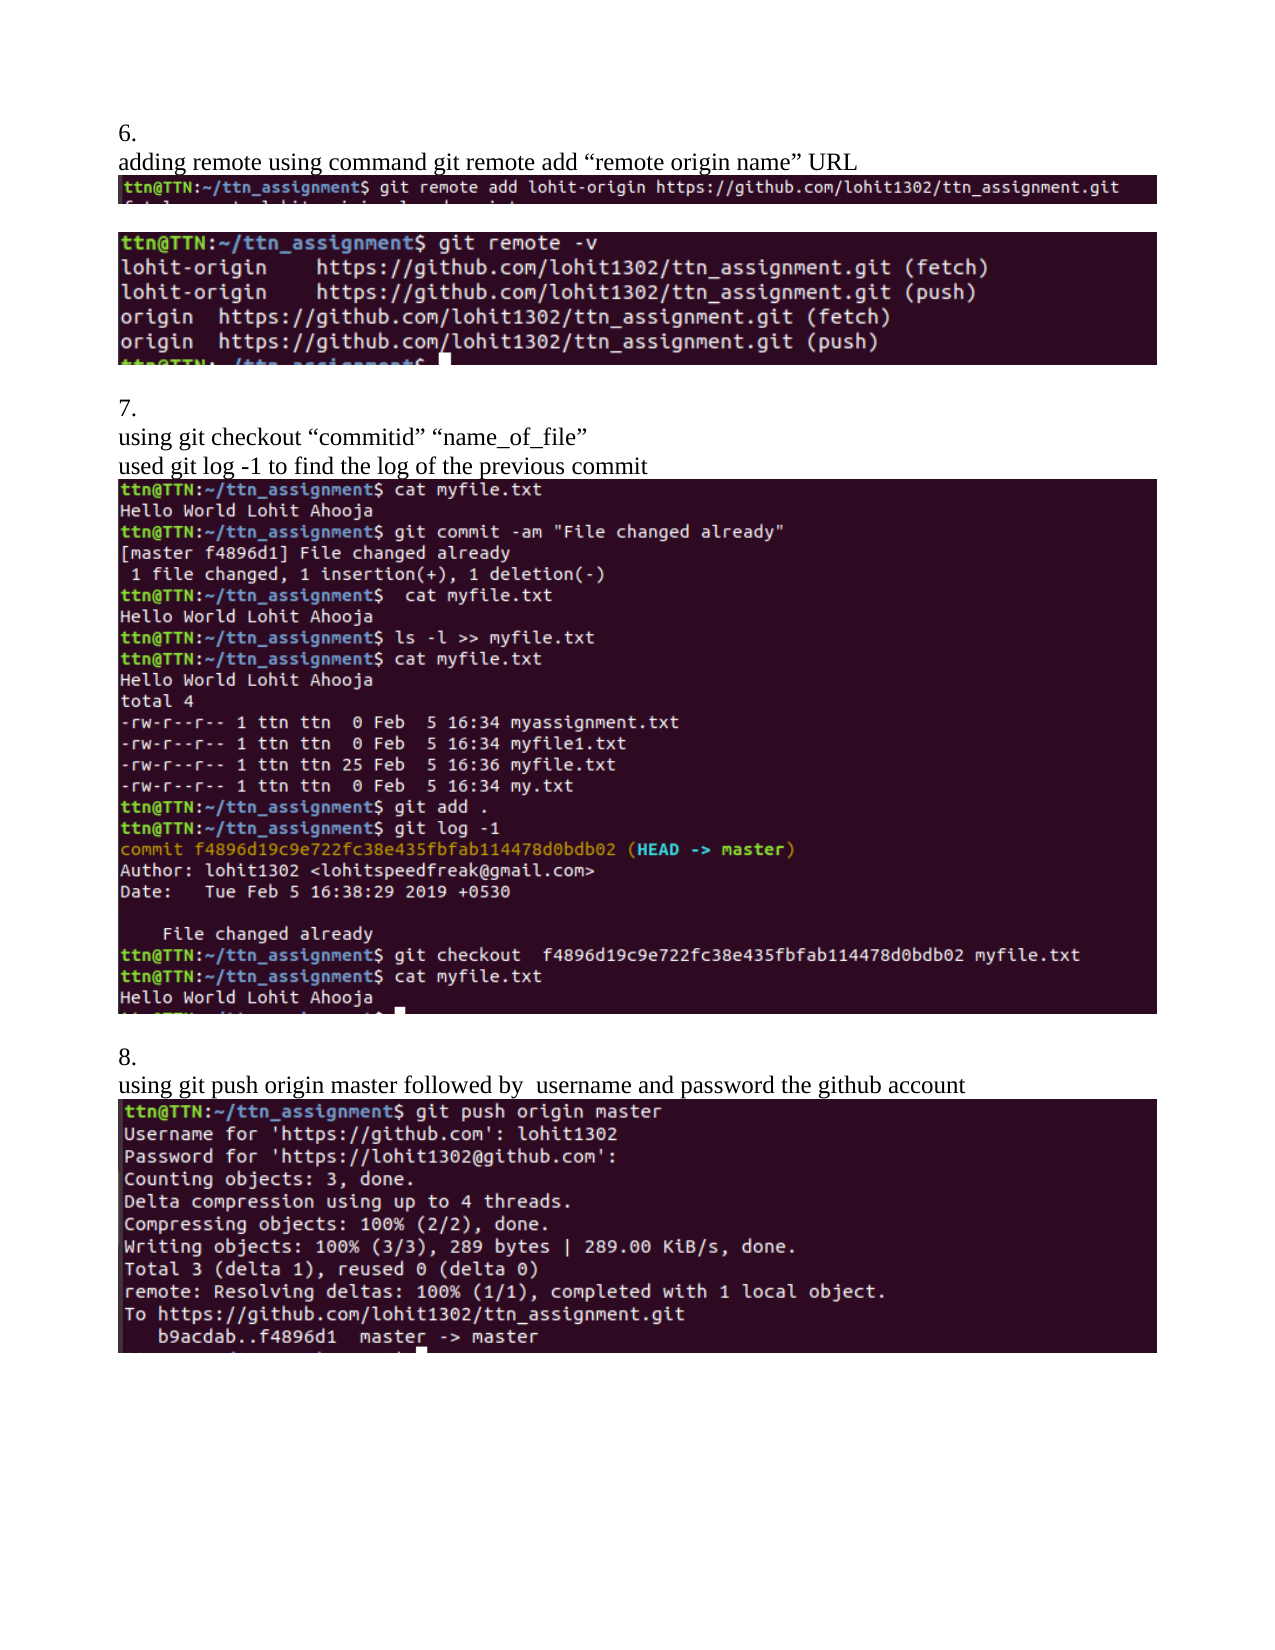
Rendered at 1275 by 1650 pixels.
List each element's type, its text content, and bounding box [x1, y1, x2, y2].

picture [118, 1099, 1157, 1353]
text adding remote using command git remote add “remote origin name” URL [118, 147, 1157, 175]
picture [118, 479, 1157, 1014]
text 7. [118, 393, 1157, 422]
text using git push origin master followed by username and password the github account [118, 1071, 1157, 1099]
text using git checkout “commitid” “name_of_file” [118, 422, 1157, 451]
picture [118, 232, 1157, 365]
text 6. [118, 118, 1157, 147]
text used git log -1 to find the log of the previous commit [118, 451, 1157, 479]
picture [118, 175, 1157, 204]
text 8. [118, 1042, 1157, 1071]
